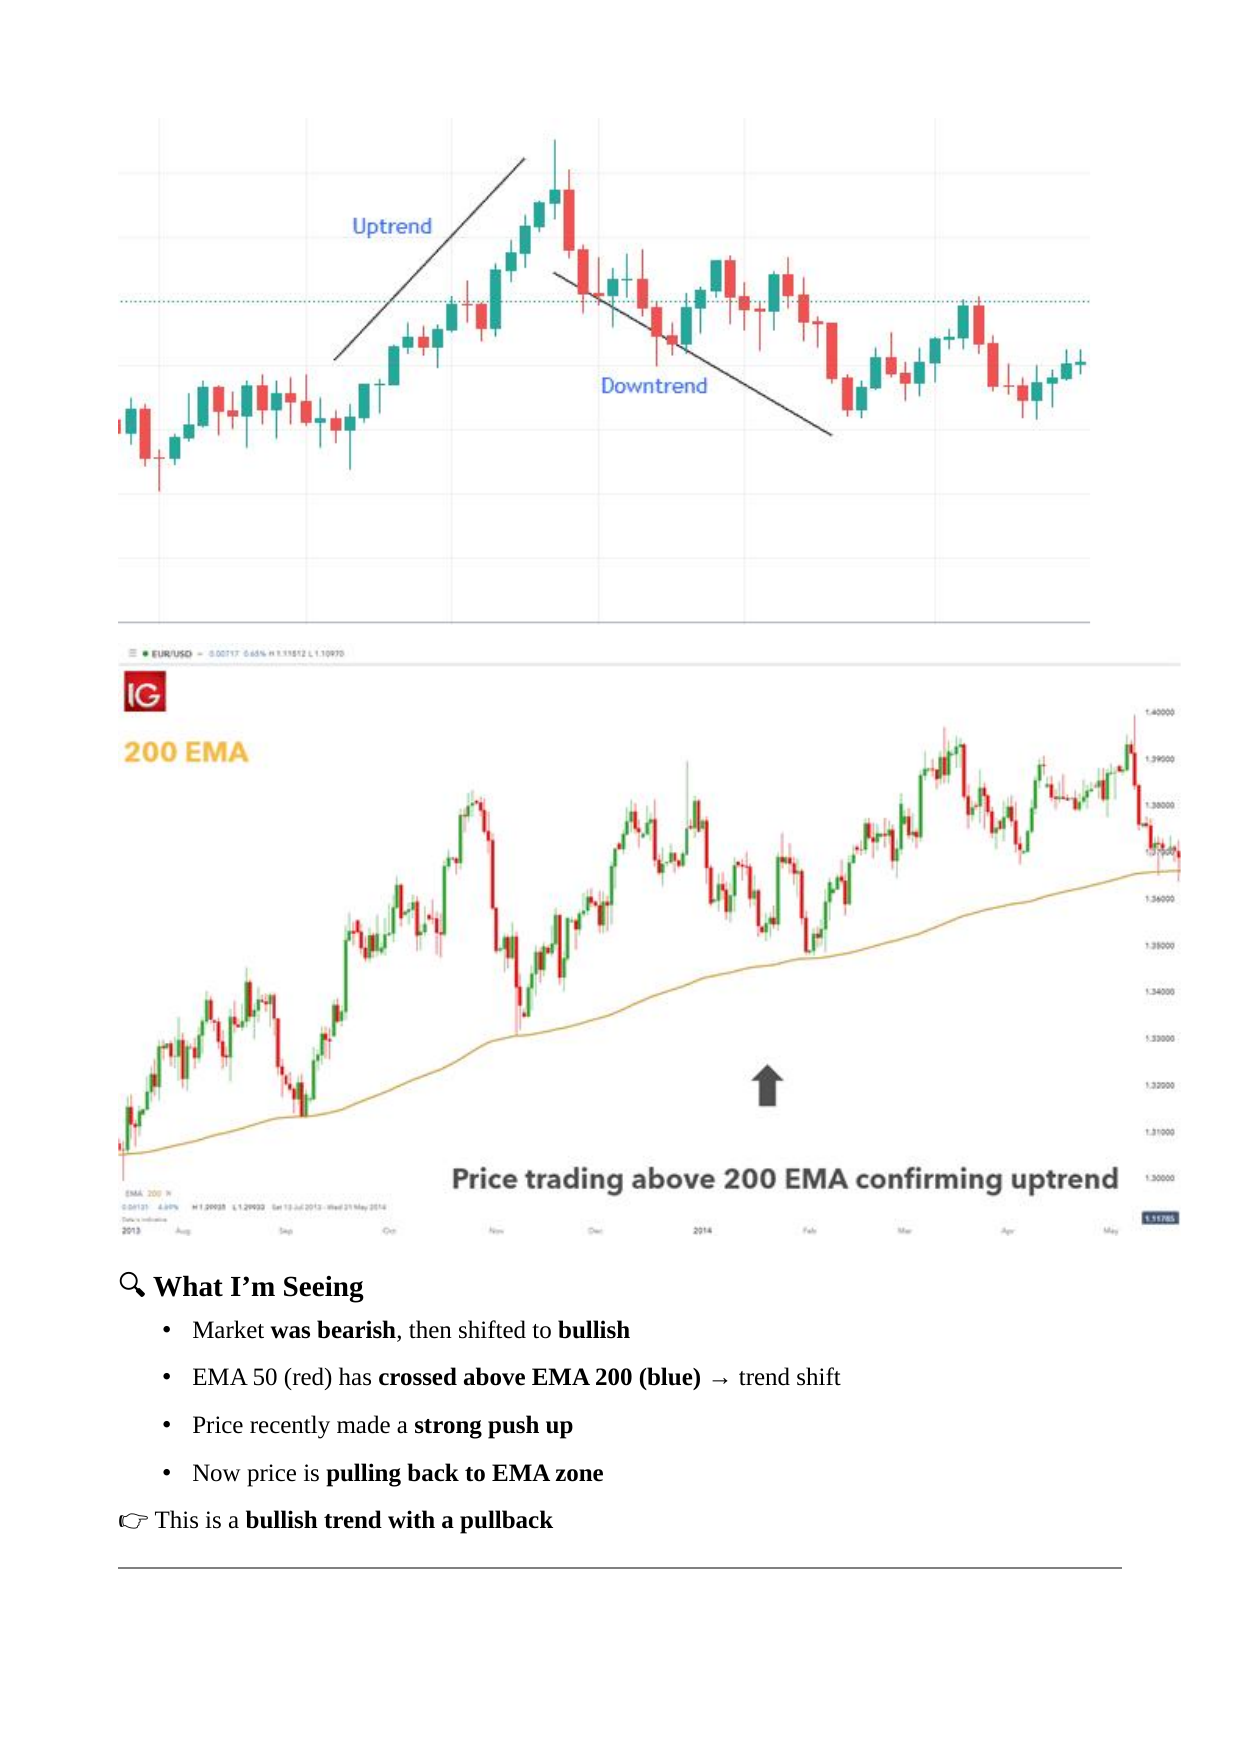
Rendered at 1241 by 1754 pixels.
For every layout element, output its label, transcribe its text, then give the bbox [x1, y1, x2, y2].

picture [118, 118, 1091, 625]
list EMA 50 (red) has crossed above EMA 200 (blue) → trend shift ✅ [162, 1362, 1122, 1391]
list Market was bearish, then shifted to bullish [162, 1315, 1122, 1344]
list Now price is pulling back to EMA zone [162, 1458, 1122, 1486]
picture [118, 643, 1181, 1236]
text 👉 This is a bullish trend with a pullback [118, 1505, 1122, 1534]
subtitle 🔍 What I’m Seeing [118, 1269, 1122, 1302]
list Price recently made a strong push up [162, 1410, 1122, 1439]
